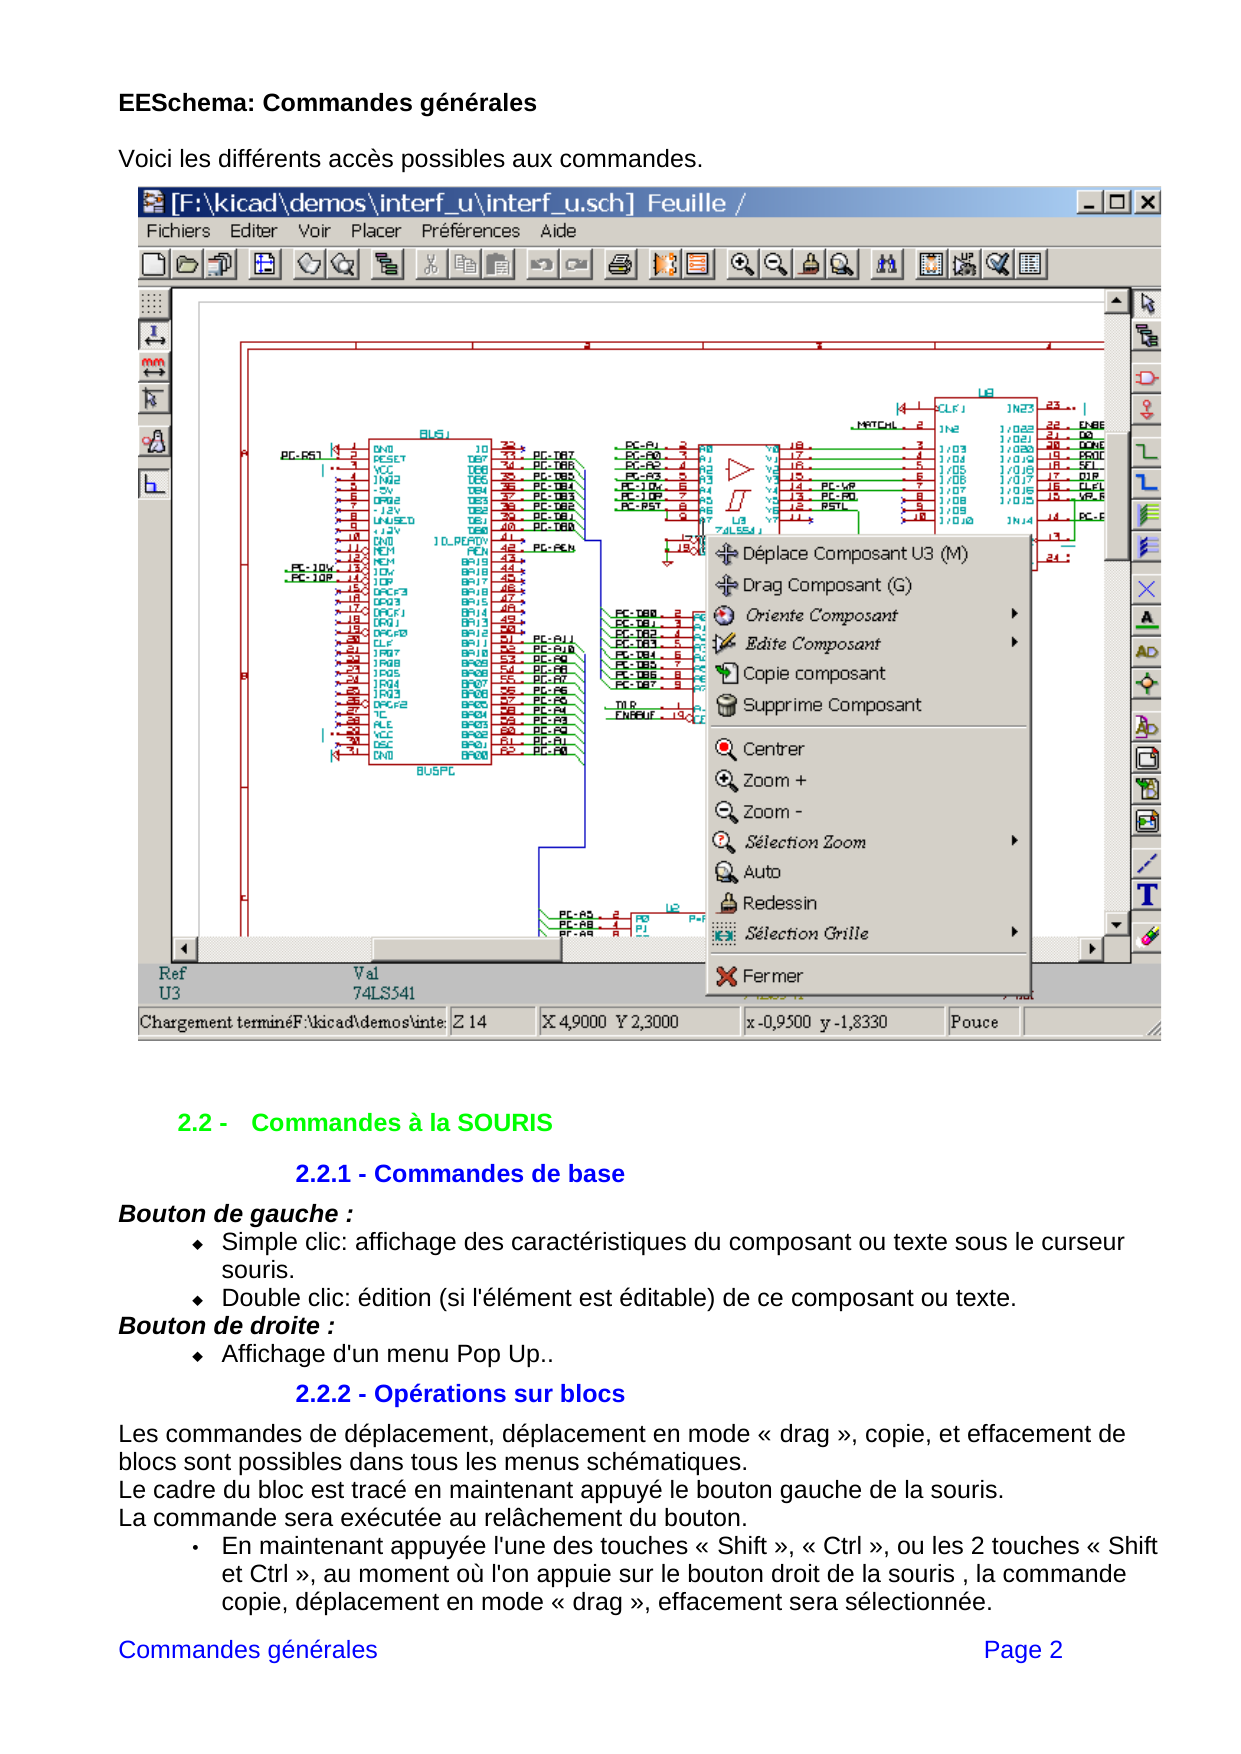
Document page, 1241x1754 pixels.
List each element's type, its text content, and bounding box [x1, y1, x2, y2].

text Bouton de droite : [118, 1312, 1181, 1340]
list Affichage d'un menu Pop Up.. [192, 1340, 1181, 1368]
list Simple clic: affichage des caractéristiques du composant ou texte sous le curseur souris. [192, 1228, 1181, 1284]
list En maintenant appuyée l'une des touches « Shift », « Ctrl », ou les 2 touches « Shift et Ctrl », au moment où l'on appuie sur le bouton droit de la souris , la commande copie, déplacement en mode « drag », effacement sera sélectionnée. [192, 1532, 1181, 1616]
text Voici les différents accès possibles aux commandes. [118, 144, 1181, 173]
text Bouton de gauche : [118, 1200, 1181, 1228]
subtitle Opérations sur blocs [221, 1380, 1181, 1408]
text Le cadre du bloc est tracé en maintenant appuyé le bouton gauche de la souris. [118, 1476, 1181, 1504]
subtitle Commandes à la SOURIS [177, 1108, 1181, 1137]
picture [138, 186, 1162, 1041]
list Double clic: édition (si l'élément est éditable) de ce composant ou texte. [192, 1284, 1181, 1312]
text Les commandes de déplacement, déplacement en mode « drag », copie, et effacement de blocs sont possibles dans tous les menus schématiques. [118, 1419, 1181, 1476]
text La commande sera exécutée au relâchement du bouton. [118, 1504, 1181, 1532]
subtitle Commandes de base [221, 1160, 1181, 1188]
